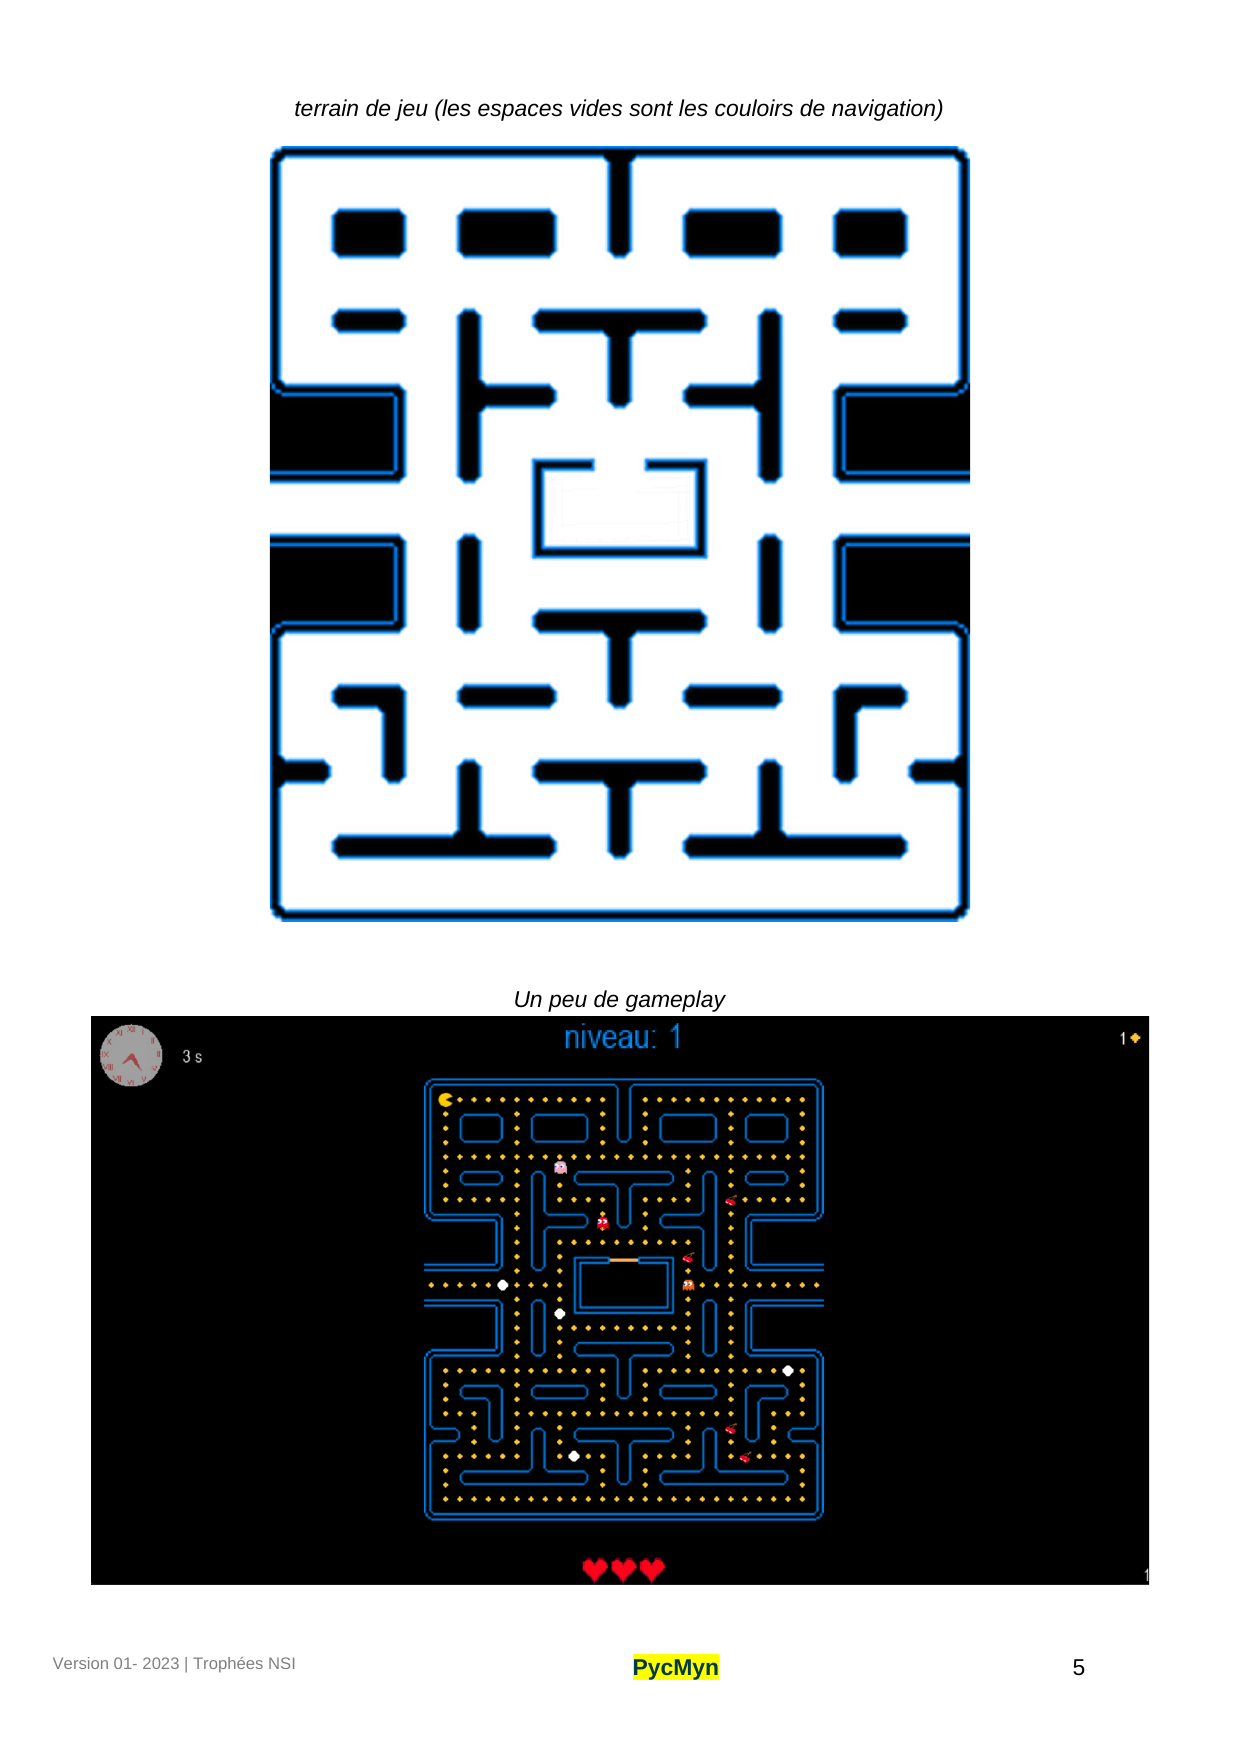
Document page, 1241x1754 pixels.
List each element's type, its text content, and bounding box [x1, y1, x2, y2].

picture [91, 1016, 1150, 1585]
picture [269, 146, 971, 922]
text Un peu de gameplay [91, 986, 1149, 1012]
text terrain de jeu (les espaces vides sont les couloirs de navigation) [91, 95, 1149, 121]
